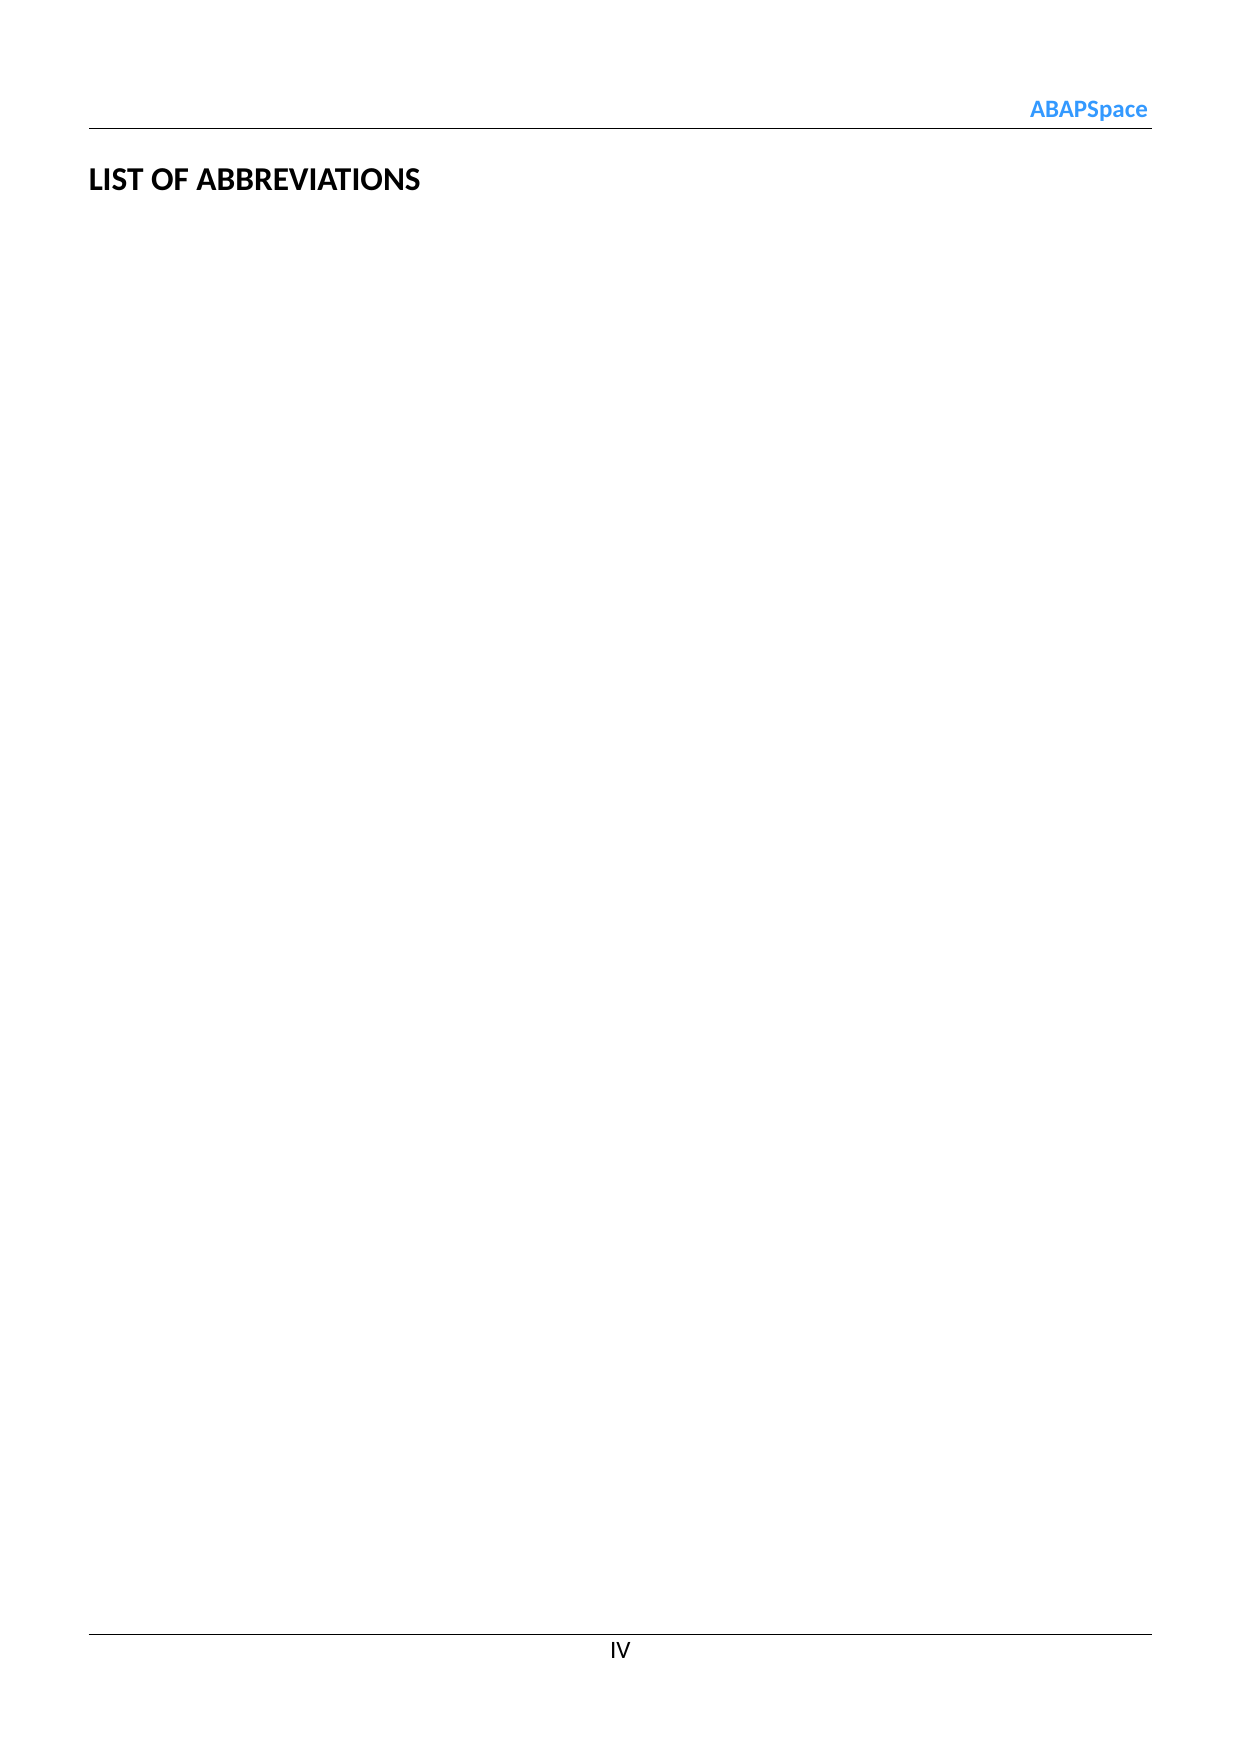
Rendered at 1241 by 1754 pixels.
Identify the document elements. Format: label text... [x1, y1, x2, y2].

table_cell [230, 394, 1152, 424]
table_cell [230, 363, 1152, 394]
table_cell [89, 241, 230, 272]
table_cell [89, 272, 230, 302]
table_cell [230, 485, 1152, 516]
table_cell [230, 333, 1152, 363]
table_cell [89, 333, 230, 363]
table_cell [230, 516, 1152, 546]
table_cell [89, 302, 230, 333]
table_cell [230, 302, 1152, 333]
table_cell [230, 272, 1152, 302]
table_header [230, 211, 1152, 241]
table_cell [89, 455, 230, 485]
table_header [89, 211, 230, 241]
table_cell [230, 455, 1152, 485]
table_cell [230, 424, 1152, 455]
table_cell [89, 424, 230, 455]
table_cell [89, 516, 230, 546]
subtitle LIST OF ABBREVIATIONS [88, 158, 1152, 199]
table_cell [89, 394, 230, 424]
table_cell [230, 241, 1152, 272]
table_cell [89, 363, 230, 394]
table_cell [89, 485, 230, 516]
